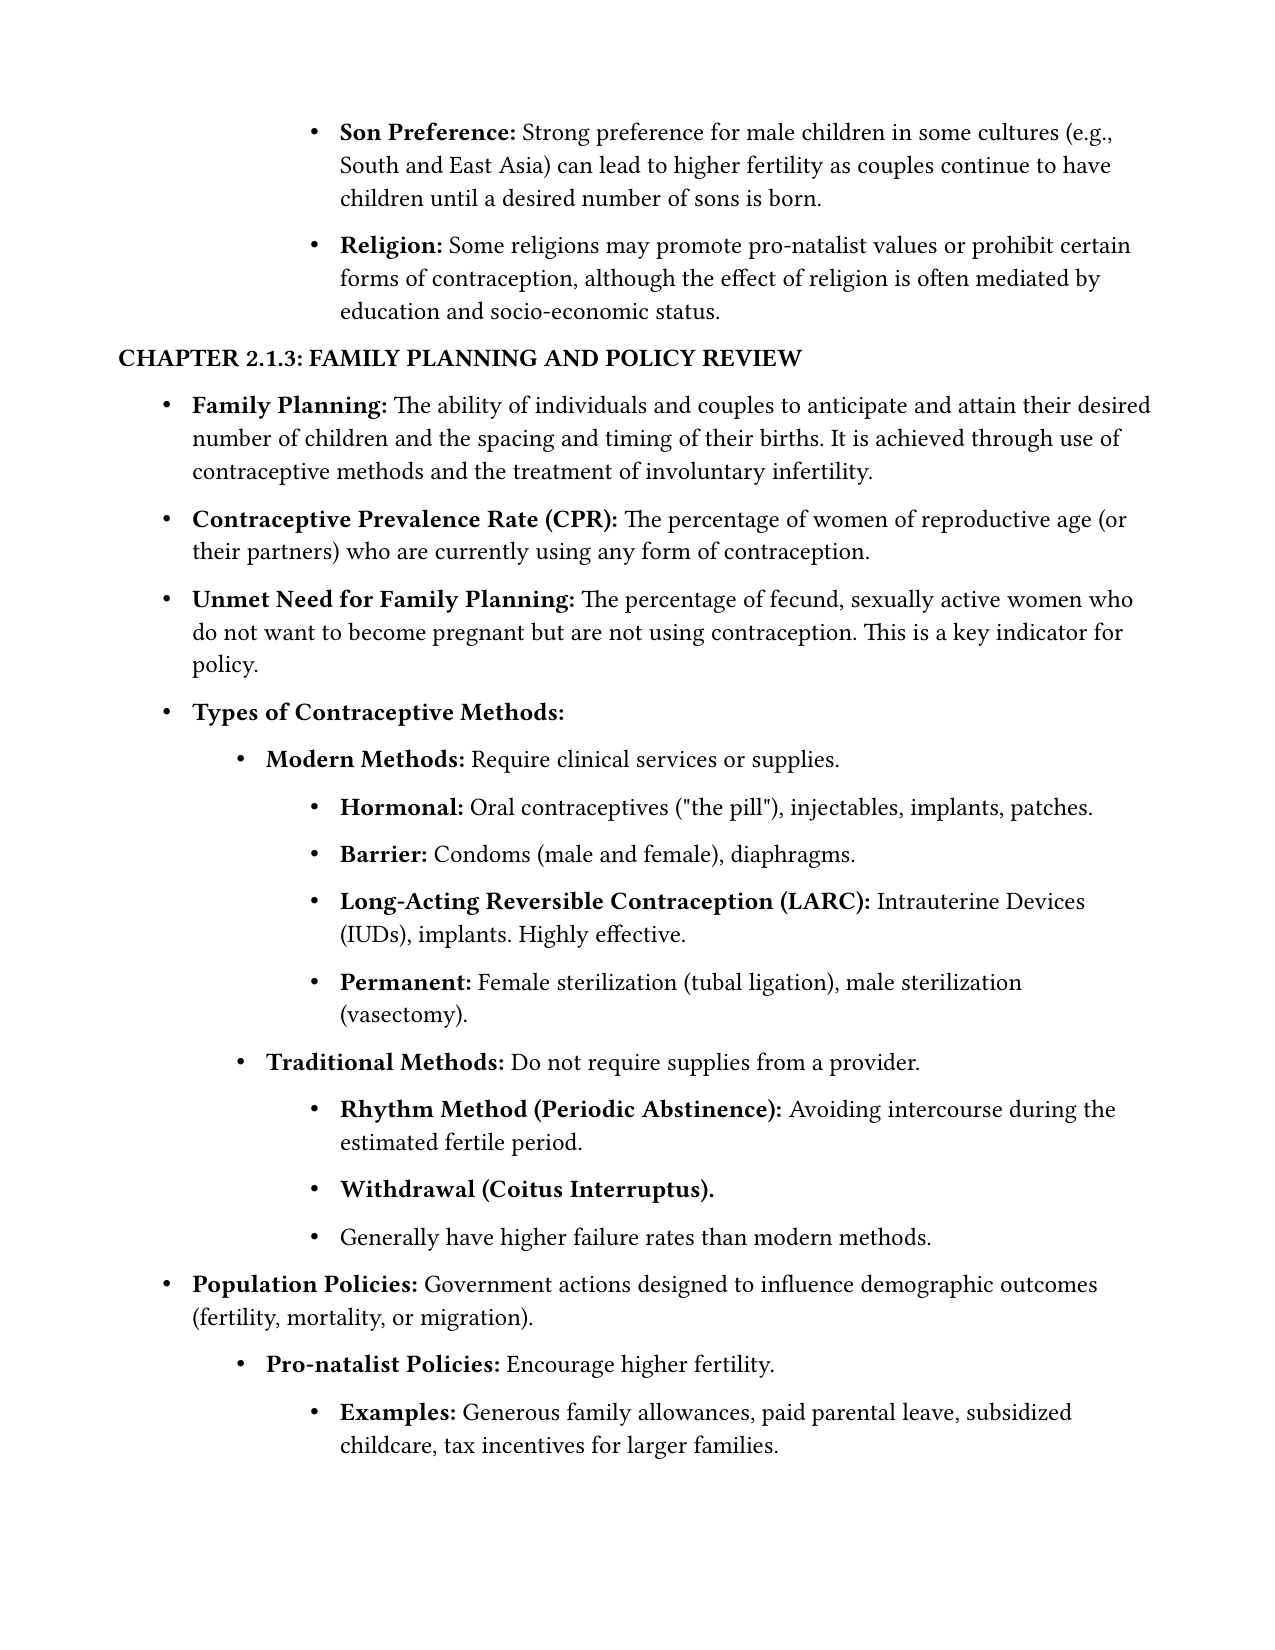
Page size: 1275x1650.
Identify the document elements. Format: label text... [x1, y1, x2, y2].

list Barrier: Condoms (male and female), diaphragms. [310, 840, 1157, 868]
list Contraceptive Prevalence Rate (CPR): The percentage of women of reproductive age (or their partners) who are currently using any form of contraception. [162, 504, 1157, 566]
list Religion: Some religions may promote pro-natalist values or prohibit certain forms of contraception, although the effect of religion is often mediated by education and socio-economic status. [310, 231, 1157, 325]
list Son Preference: Strong preference for male children in some cultures (e.g., South and East Asia) can lead to higher fertility as couples continue to have children until a desired number of sons is born. [310, 118, 1157, 212]
list Unmet Need for Family Planning: The percentage of fecund, sexually active women who do not want to become pregnant but are not using contraception. This is a key indicator for policy. [162, 585, 1157, 679]
list Generally have higher failure rates than modern methods. [310, 1223, 1157, 1251]
list Examples: Generous family allowances, paid parental leave, subsidized childcare, tax incentives for larger families. [310, 1398, 1157, 1459]
list Traditional Methods: Do not require supplies from a provider. [236, 1048, 1157, 1076]
list Long-Acting Reversible Contraception (LARC): Intrauterine Devices (IUDs), implants. Highly effective. [310, 887, 1157, 949]
list Modern Methods: Require clinical services or supplies. [236, 745, 1157, 774]
list Pro-natalist Policies: Encourage higher fertility. [236, 1350, 1157, 1379]
list Types of Contraceptive Methods: [162, 698, 1157, 726]
list Withdrawal (Coitus Interruptus). [310, 1175, 1157, 1204]
list Population Policies: Government actions designed to influence demographic outcomes (fertility, mortality, or migration). [162, 1270, 1157, 1332]
text CHAPTER 2.1.3: FAMILY PLANNING AND POLICY REVIEW [118, 344, 1157, 373]
list Permanent: Female sterilization (tubal ligation), male sterilization (vasectomy). [310, 968, 1157, 1029]
list Rhythm Method (Periodic Abstinence): Avoiding intercourse during the estimated fertile period. [310, 1095, 1157, 1157]
list Hormonal: Oral contraceptives ("the pill"), injectables, implants, patches. [310, 793, 1157, 821]
list Family Planning: The ability of individuals and couples to anticipate and attain their desired number of children and the spacing and timing of their births. It is achieved through use of contraceptive methods and the treatment of involuntary infertility. [162, 392, 1157, 486]
